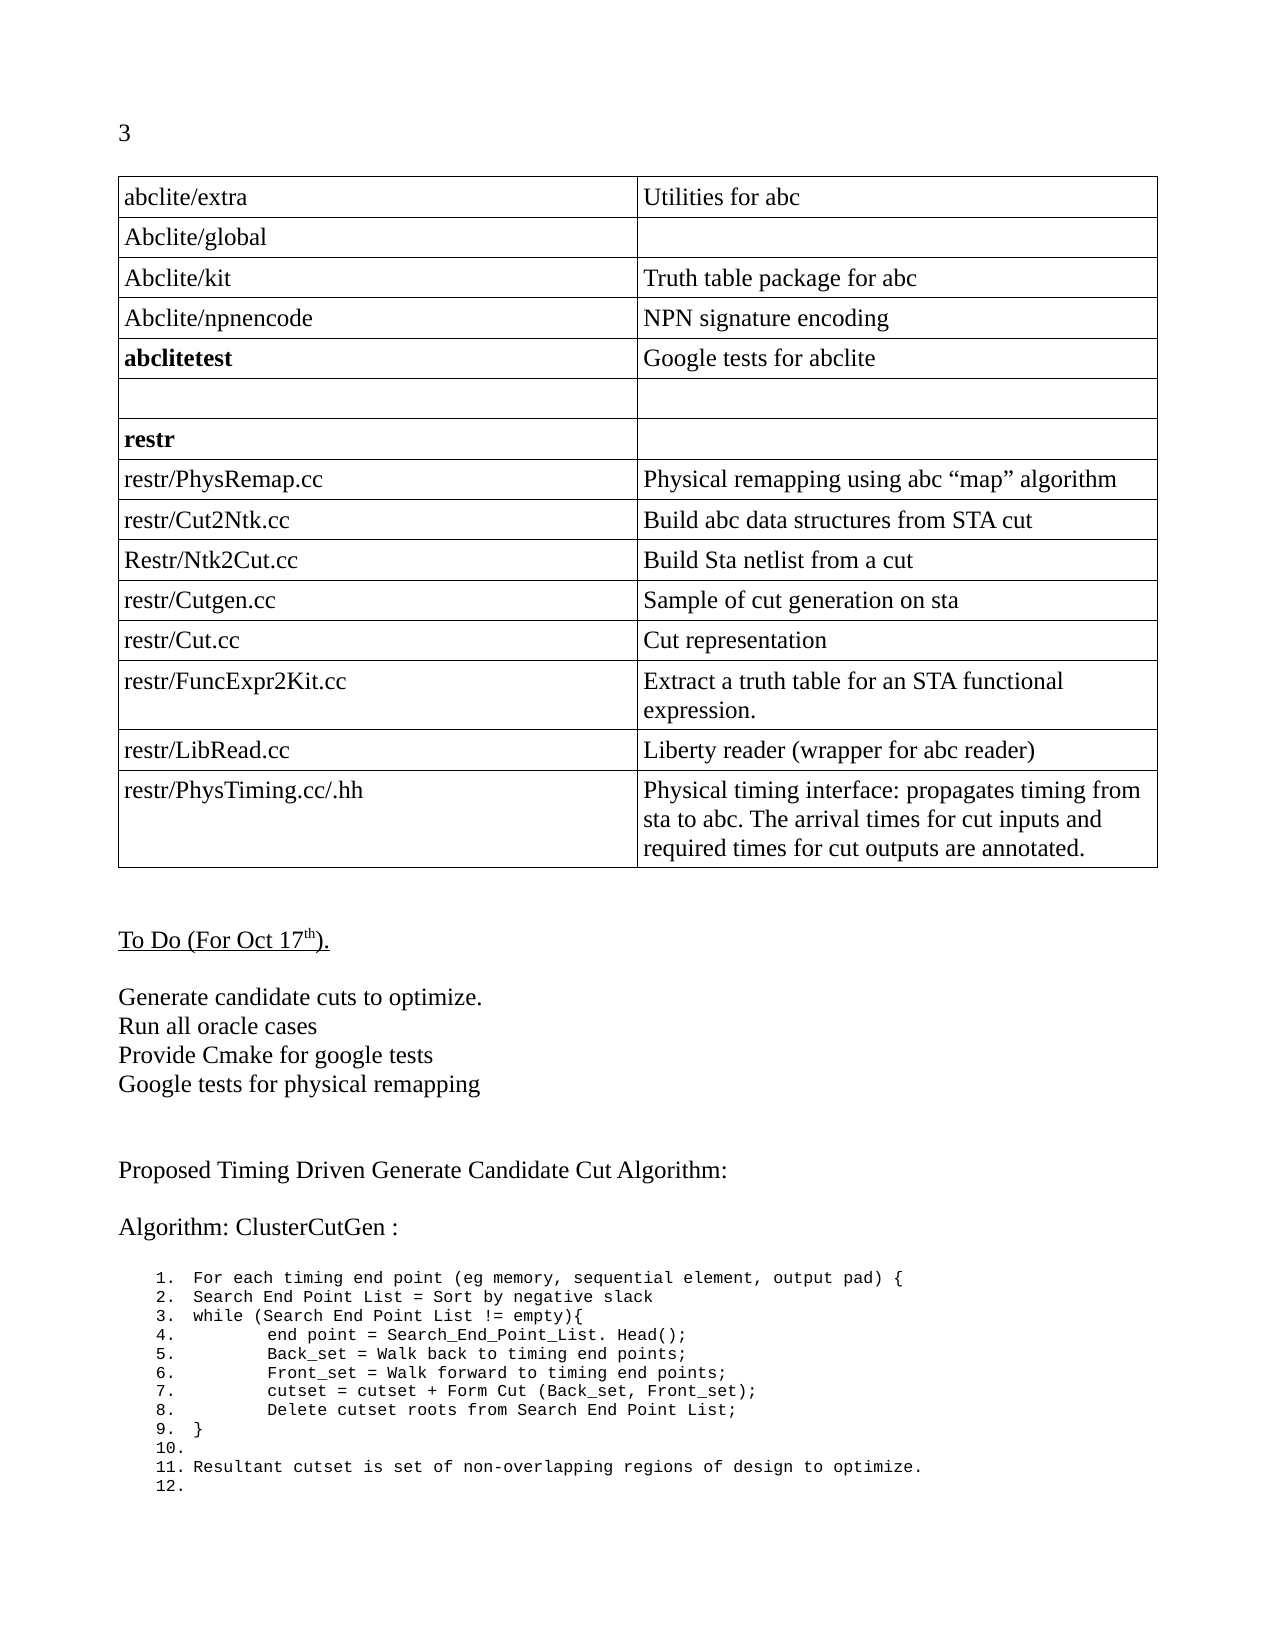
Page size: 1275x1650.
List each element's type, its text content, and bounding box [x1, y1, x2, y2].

text Proposed Timing Driven Generate Candidate Cut Algorithm: [118, 1155, 1157, 1184]
table_cell abclite/extra [119, 177, 637, 217]
text Google tests for physical remapping [118, 1069, 1157, 1097]
table_cell NPN signature encoding [638, 298, 1157, 338]
list Resultant cutset is set of non-overlapping regions of design to optimize. [156, 1458, 1157, 1477]
list end point = Search_End_Point_List. Head(); [156, 1326, 1157, 1345]
list Delete cutset roots from Search End Point List; [156, 1402, 1157, 1421]
list For each timing end point (eg memory, sequential element, output pad) { [156, 1270, 1157, 1289]
table_cell [638, 419, 1157, 458]
table_cell Abclite/kit [119, 258, 637, 297]
table_cell abclitetest [119, 339, 637, 378]
table_cell Truth table package for abc [638, 258, 1157, 297]
table_cell restr [119, 419, 637, 458]
list Front_set = Walk forward to timing end points; [156, 1364, 1157, 1383]
table_cell restr/LibRead.cc [119, 730, 637, 769]
table_cell Abclite/global [119, 218, 637, 257]
table_cell restr/Cut2Ntk.cc [119, 500, 637, 539]
table_cell restr/FuncExpr2Kit.cc [119, 661, 637, 729]
table_cell Liberty reader (wrapper for abc reader) [638, 730, 1157, 769]
table_cell restr/PhysRemap.cc [119, 460, 637, 499]
table_cell Abclite/npnencode [119, 298, 637, 338]
table_cell Utilities for abc [638, 177, 1157, 217]
table_cell Sample of cut generation on sta [638, 581, 1157, 620]
table_cell Physical remapping using abc “map” algorithm [638, 460, 1157, 499]
table_cell Physical timing interface: propagates timing from sta to abc. The arrival times for cut inputs and required times for cut outputs are annotated. [638, 771, 1157, 867]
list while (Search End Point List != empty){ [156, 1308, 1157, 1326]
table_cell restr/PhysTiming.cc/.hh [119, 771, 637, 867]
text Provide Cmake for google tests [118, 1040, 1157, 1069]
table_cell Restr/Ntk2Cut.cc [119, 540, 637, 579]
table_cell Build abc data structures from STA cut [638, 500, 1157, 539]
text Run all oracle cases [118, 1011, 1157, 1040]
list cutset = cutset + Form Cut (Back_set, Front_set); [156, 1383, 1157, 1402]
list } [156, 1421, 1157, 1439]
table_cell Build Sta netlist from a cut [638, 540, 1157, 579]
table_cell Google tests for abclite [638, 339, 1157, 378]
text Generate candidate cuts to optimize. [118, 982, 1157, 1011]
list Search End Point List = Sort by negative slack [156, 1289, 1157, 1308]
table_cell restr/Cut.cc [119, 621, 637, 660]
list Back_set = Walk back to timing end points; [156, 1345, 1157, 1364]
table_cell [119, 379, 637, 418]
text To Do (For Oct 17th). [118, 925, 1157, 954]
table_cell [638, 218, 1157, 257]
table_cell restr/Cutgen.cc [119, 581, 637, 620]
table_cell [638, 379, 1157, 418]
text Algorithm: ClusterCutGen : [118, 1212, 1157, 1241]
table_cell Cut representation [638, 621, 1157, 660]
table_cell Extract a truth table for an STA functional expression. [638, 661, 1157, 729]
